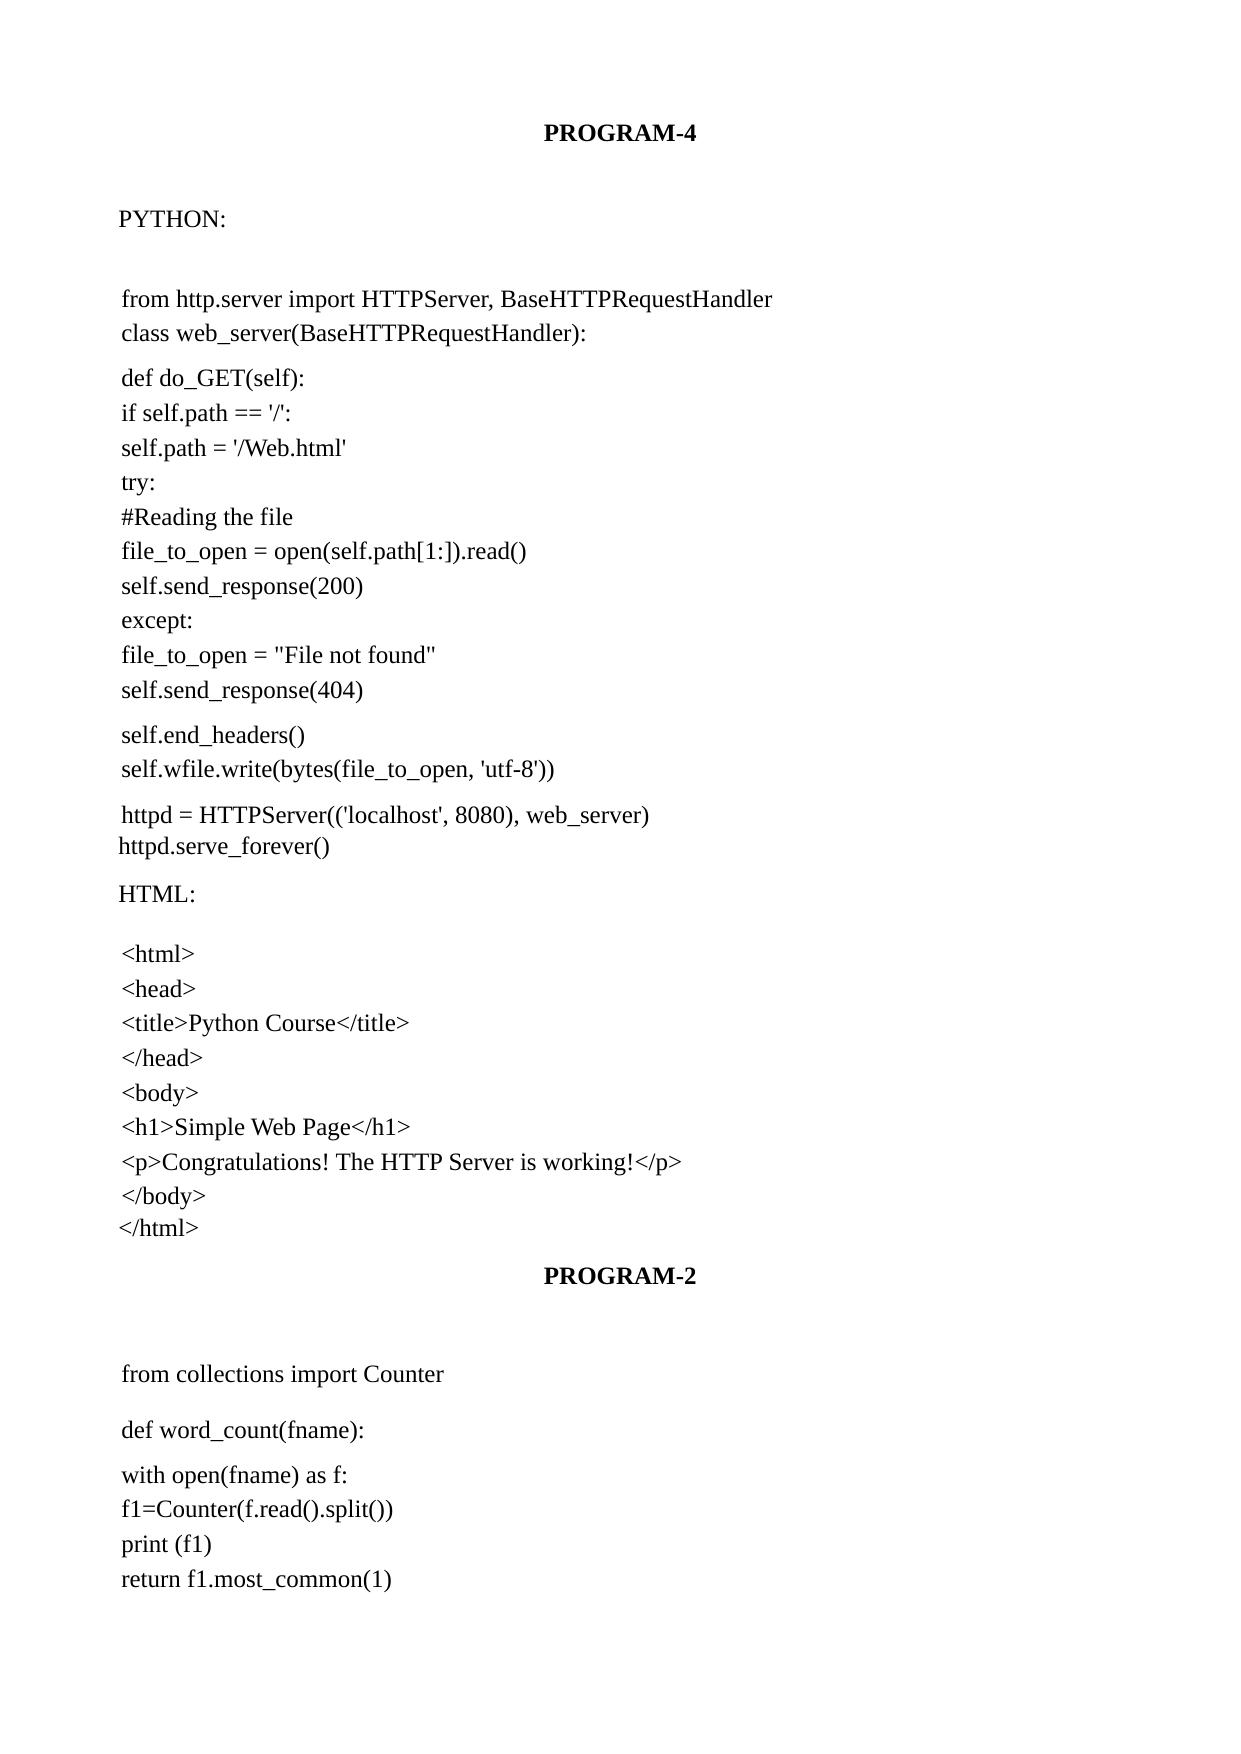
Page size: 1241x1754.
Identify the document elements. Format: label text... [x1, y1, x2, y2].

table_header <p>Congratulations! The HTTP Server is working!</p> [118, 1144, 695, 1178]
table_header if self.path == '/': [118, 395, 304, 430]
table_header from http.server import HTTPServer, BaseHTTPRequestHandler [118, 281, 786, 315]
table_header [118, 350, 136, 361]
table_header with open(fname) as f: [118, 1457, 359, 1492]
table_header from collections import Counter [118, 1356, 456, 1391]
table_header self.path = '/Web.html' [118, 430, 360, 464]
table_header </head> [118, 1040, 218, 1075]
table_header class web_server(BaseHTTPRequestHandler): [118, 315, 599, 350]
table_header file_to_open = open(self.path[1:]).read() [118, 534, 537, 568]
text PROGRAM-2 [118, 1261, 1122, 1289]
table_header <title>Python Course</title> [118, 1006, 423, 1040]
table_header httpd = HTTPServer(('localhost', 8080), web_server) [118, 797, 661, 831]
table_header [118, 786, 136, 797]
table_header [118, 1391, 136, 1401]
table_header </body> [118, 1179, 220, 1213]
table_header except: [118, 603, 206, 637]
table_header self.wfile.write(bytes(file_to_open, 'utf-8')) [118, 752, 565, 786]
table_header self.send_response(404) [118, 672, 376, 706]
text PYTHON: [118, 204, 1122, 233]
table_header print (f1) [118, 1526, 225, 1561]
table_header <head> [118, 971, 211, 1006]
table_header [118, 1401, 136, 1412]
table_header def word_count(fname): [118, 1412, 377, 1446]
table_header file_to_open = "File not found" [118, 637, 449, 672]
text HTML: [118, 879, 1122, 908]
table_header try: [118, 464, 169, 499]
table_header [118, 1606, 136, 1617]
table_header <body> [118, 1075, 213, 1109]
table_header f1=Counter(f.read().split()) [118, 1492, 404, 1526]
table_header <html> [118, 936, 209, 971]
text </html> [118, 1213, 1122, 1242]
table_header self.end_headers() [118, 717, 318, 752]
text httpd.serve_forever() [118, 831, 1122, 860]
table_header <h1>Simple Web Page</h1> [118, 1109, 425, 1144]
table_header return f1.most_common(1) [118, 1561, 404, 1595]
table_header self.send_response(200) [118, 568, 376, 603]
table_header [118, 706, 136, 717]
table_header [118, 1617, 136, 1627]
text PROGRAM-4 [118, 118, 1122, 147]
table_header [118, 1446, 136, 1457]
table_header [118, 1595, 136, 1606]
table_header def do_GET(self): [118, 361, 318, 395]
table_header #Reading the file [118, 499, 307, 533]
